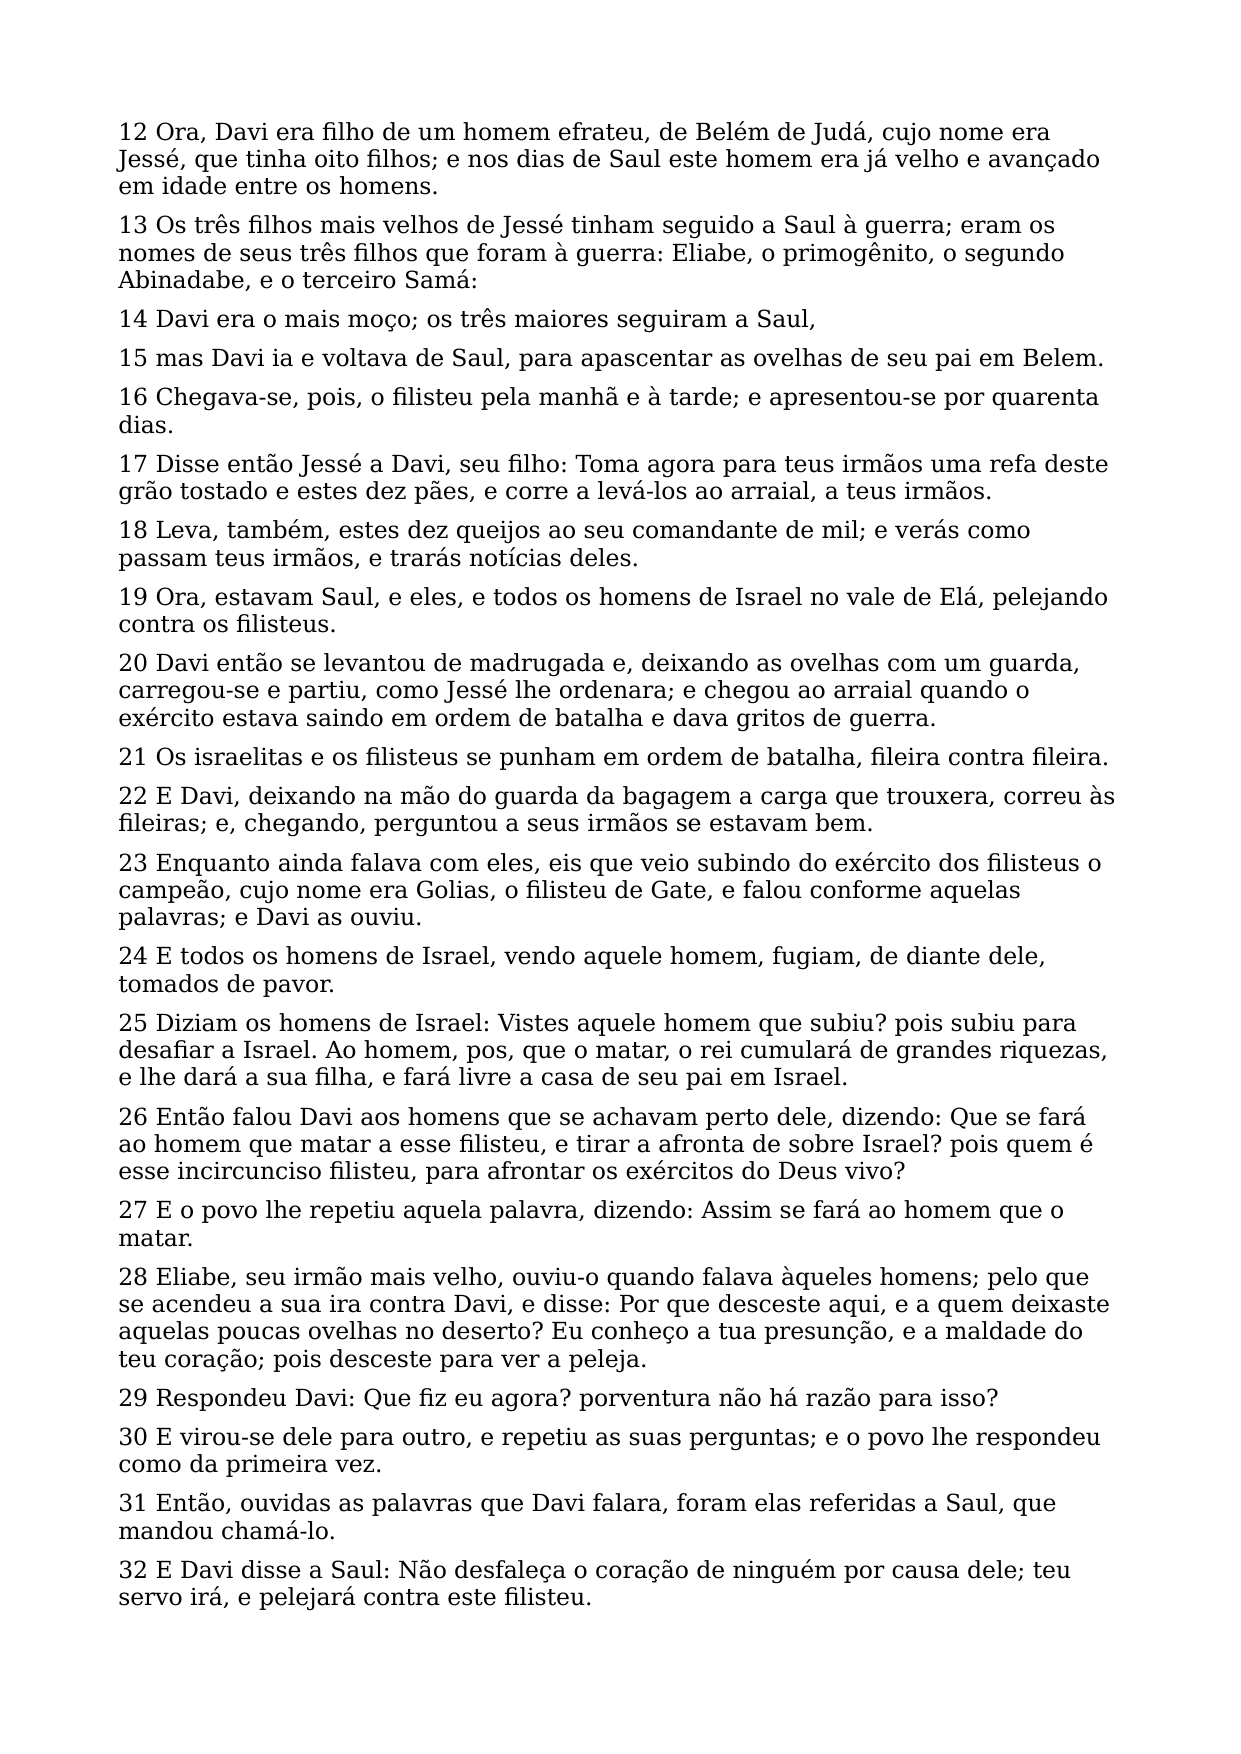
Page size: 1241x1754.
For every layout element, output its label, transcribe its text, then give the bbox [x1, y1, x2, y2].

text 21 Os israelitas e os filisteus se punham em ordem de batalha, fileira contra fileira. [118, 743, 1122, 771]
text 30 E virou-se dele para outro, e repetiu as suas perguntas; e o povo lhe respondeu como da primeira vez. [118, 1423, 1122, 1478]
text 13 Os três filhos mais velhos de Jessé tinham seguido a Saul à guerra; eram os nomes de seus três filhos que foram à guerra: Eliabe, o primogênito, o segundo Abinadabe, e o terceiro Samá: [118, 212, 1122, 294]
text 27 E o povo lhe repetiu aquela palavra, dizendo: Assim se fará ao homem que o matar. [118, 1197, 1122, 1251]
text 17 Disse então Jessé a Davi, seu filho: Toma agora para teus irmãos uma refa deste grão tostado e estes dez pães, e corre a levá-los ao arraial, a teus irmãos. [118, 450, 1122, 505]
text 29 Respondeu Davi: Que fiz eu agora? porventura não há razão para isso? [118, 1384, 1122, 1412]
text 26 Então falou Davi aos homens que se achavam perto dele, dizendo: Que se fará ao homem que matar a esse filisteu, e tirar a afronta de sobre Israel? pois quem é esse incircunciso filisteu, para afrontar os exércitos do Deus vivo? [118, 1103, 1122, 1185]
text 20 Davi então se levantou de madrugada e, deixando as ovelhas com um guarda, carregou-se e partiu, como Jessé lhe ordenara; e chegou ao arraial quando o exército estava saindo em ordem de batalha e dava gritos de guerra. [118, 650, 1122, 732]
text 23 Enquanto ainda falava com eles, eis que veio subindo do exército dos filisteus o campeão, cujo nome era Golias, o filisteu de Gate, e falou conforme aquelas palavras; e Davi as ouviu. [118, 849, 1122, 931]
text 31 Então, ouvidas as palavras que Davi falara, foram elas referidas a Saul, que mandou chamá-lo. [118, 1490, 1122, 1544]
text 14 Davi era o mais moço; os três maiores seguiram a Saul, [118, 306, 1122, 333]
text 25 Diziam os homens de Israel: Vistes aquele homem que subiu? pois subiu para desafiar a Israel. Ao homem, pos, que o matar, o rei cumulará de grandes riquezas, e lhe dará a sua filha, e fará livre a casa de seu pai em Israel. [118, 1009, 1122, 1091]
text 12 Ora, Davi era filho de um homem efrateu, de Belém de Judá, cujo nome era Jessé, que tinha oito filhos; e nos dias de Saul este homem era já velho e avançado em idade entre os homens. [118, 118, 1122, 200]
text 22 E Davi, deixando na mão do guarda da bagagem a carga que trouxera, correu às fileiras; e, chegando, perguntou a seus irmãos se estavam bem. [118, 783, 1122, 837]
text 19 Ora, estavam Saul, e eles, e todos os homens de Israel no vale de Elá, pelejando contra os filisteus. [118, 583, 1122, 638]
text 15 mas Davi ia e voltava de Saul, para apascentar as ovelhas de seu pai em Belem. [118, 345, 1122, 372]
text 28 Eliabe, seu irmão mais velho, ouviu-o quando falava àqueles homens; pelo que se acendeu a sua ira contra Davi, e disse: Por que desceste aqui, e a quem deixaste aquelas poucas ovelhas no deserto? Eu conheço a tua presunção, e a maldade do teu coração; pois desceste para ver a peleja. [118, 1263, 1122, 1372]
text 18 Leva, também, estes dez queijos ao seu comandante de mil; e verás como passam teus irmãos, e trarás notícias deles. [118, 517, 1122, 571]
text 32 E Davi disse a Saul: Não desfaleça o coração de ninguém por causa dele; teu servo irá, e pelejará contra este filisteu. [118, 1556, 1122, 1611]
text 16 Chegava-se, pois, o filisteu pela manhã e à tarde; e apresentou-se por quarenta dias. [118, 384, 1122, 438]
text 24 E todos os homens de Israel, vendo aquele homem, fugiam, de diante dele, tomados de pavor. [118, 943, 1122, 997]
